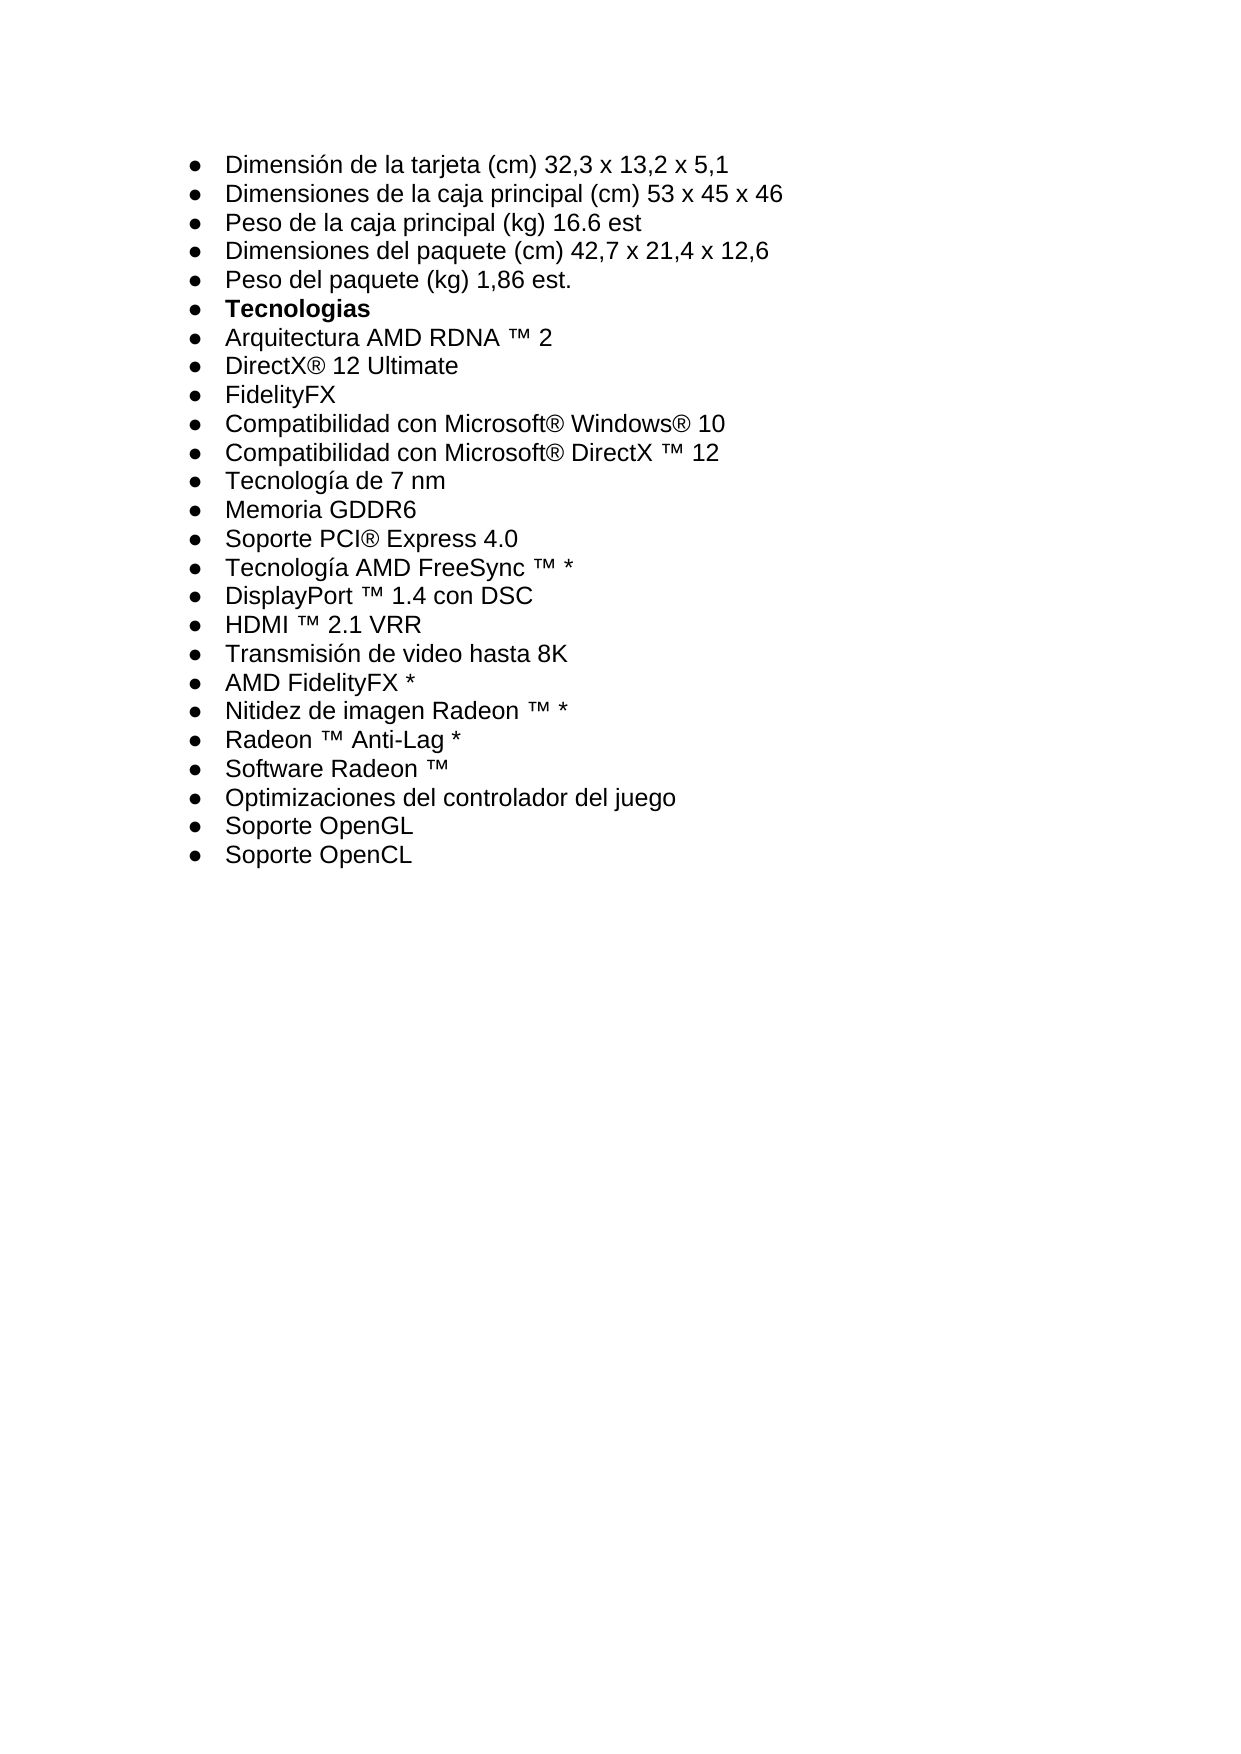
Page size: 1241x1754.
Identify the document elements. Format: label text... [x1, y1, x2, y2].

list Tecnología de 7 nm [187, 466, 1090, 495]
list Optimizaciones del controlador del juego [187, 782, 1090, 811]
list Dimensiones del paquete (cm) 42,7 x 21,4 x 12,6 [187, 236, 1090, 265]
list DirectX® 12 Ultimate [187, 351, 1090, 380]
list Peso del paquete (kg) 1,86 est. [187, 265, 1090, 294]
list Compatibilidad con Microsoft® DirectX ™ 12 [187, 437, 1090, 466]
list Compatibilidad con Microsoft® Windows® 10 [187, 409, 1090, 437]
list Arquitectura AMD RDNA ™ 2 [187, 322, 1090, 351]
list Peso de la caja principal (kg) 16.6 est [187, 207, 1090, 236]
list FidelityFX [187, 380, 1090, 409]
list Radeon ™ Anti-Lag * [187, 725, 1090, 754]
list Dimensiones de la caja principal (cm) 53 x 45 x 46 [187, 179, 1090, 207]
list Tecnología AMD FreeSync ™ * [187, 552, 1090, 581]
list Soporte PCI® Express 4.0 [187, 524, 1090, 552]
list Nitidez de imagen Radeon ™ * [187, 696, 1090, 725]
list Memoria GDDR6 [187, 495, 1090, 524]
list Software Radeon ™ [187, 754, 1090, 782]
list Dimensión de la tarjeta (cm) 32,3 x 13,2 x 5,1 [187, 150, 1090, 179]
list Transmisión de video hasta 8K [187, 639, 1090, 667]
list HDMI ™ 2.1 VRR [187, 610, 1090, 639]
list AMD FidelityFX * [187, 667, 1090, 696]
list Soporte OpenGL [187, 811, 1090, 840]
list Tecnologias [187, 294, 1090, 322]
list DisplayPort ™ 1.4 con DSC [187, 581, 1090, 610]
list Soporte OpenCL [187, 840, 1090, 869]
